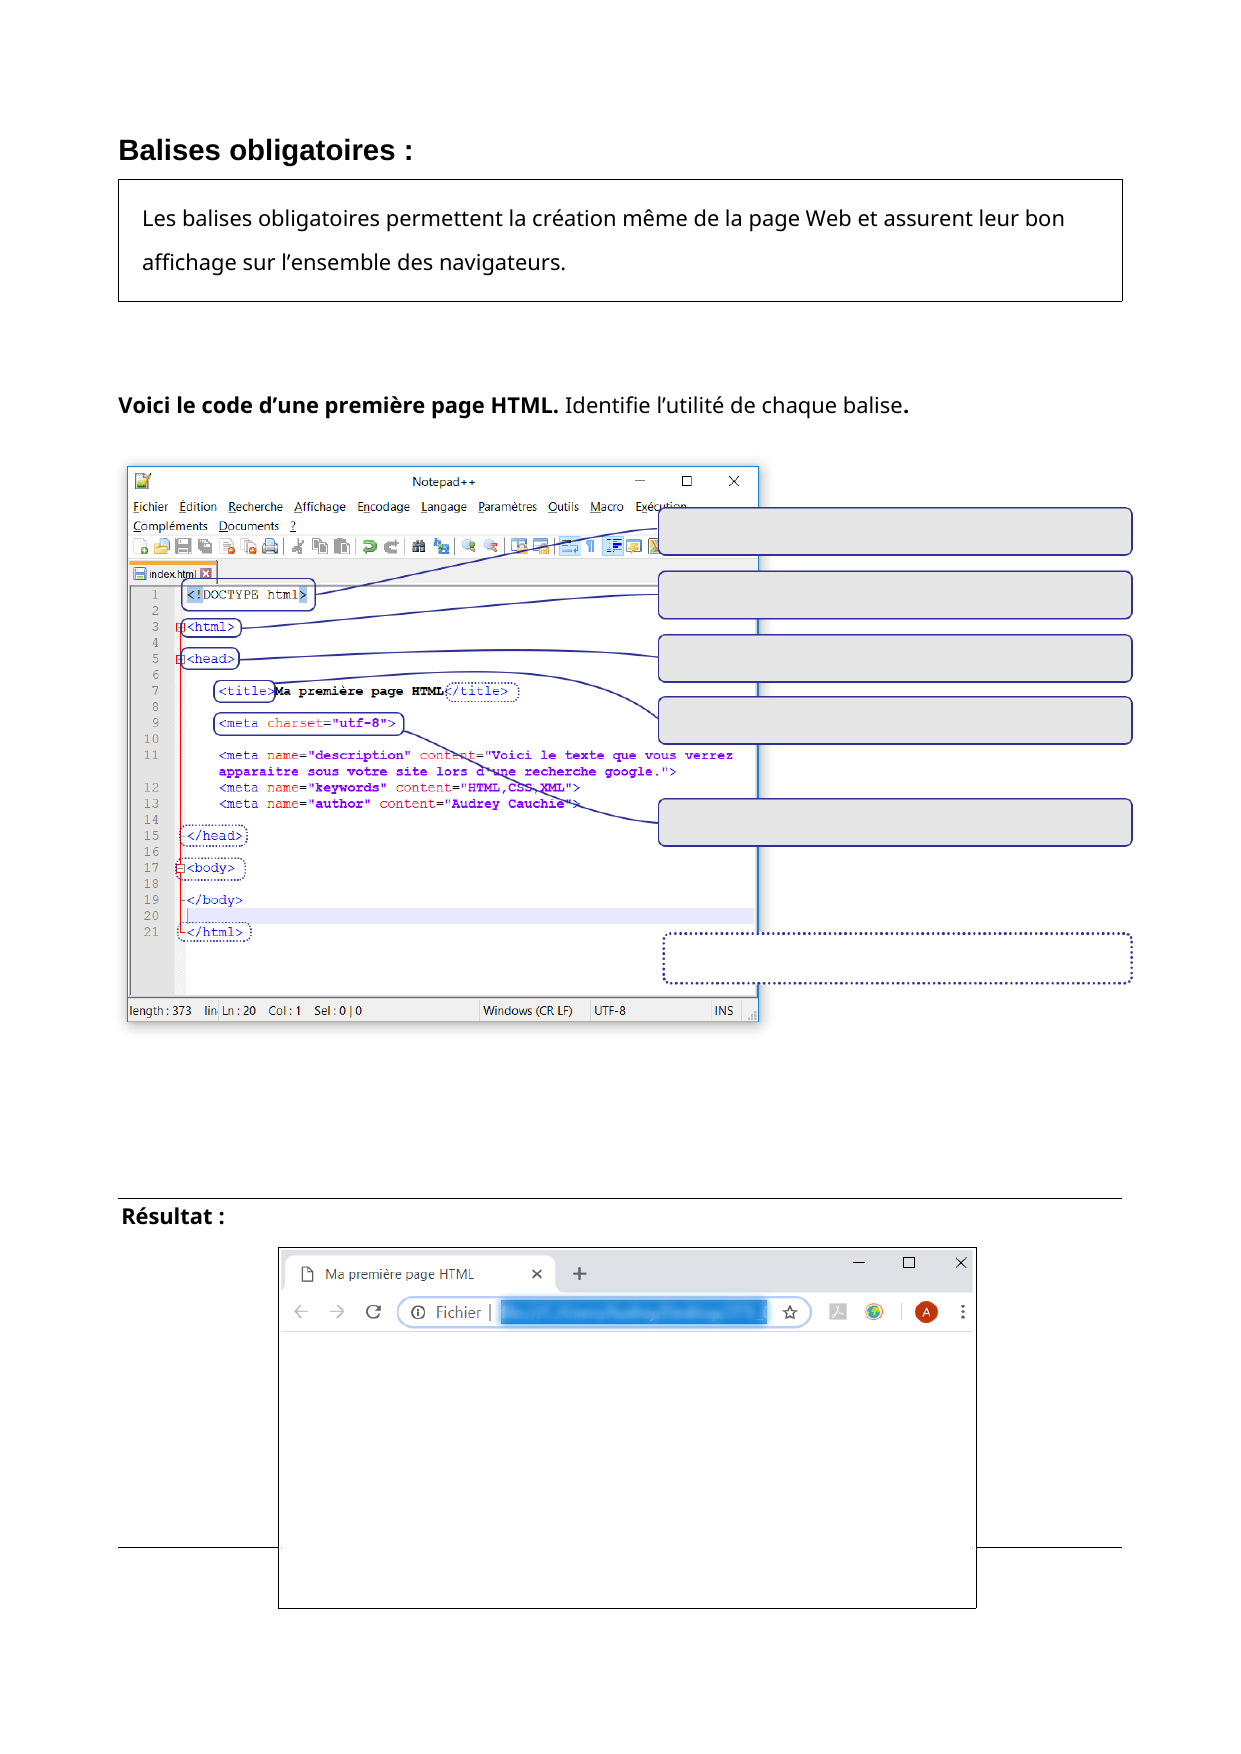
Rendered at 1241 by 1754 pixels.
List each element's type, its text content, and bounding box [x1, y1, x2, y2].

picture [281, 1250, 973, 1606]
text Voici le code d’une première page HTML. Identifie l’utilité de chaque balise. [118, 390, 1122, 420]
picture [101, 439, 1167, 1050]
subtitle Balises obligatoires : [118, 133, 1122, 166]
table_header Les balises obligatoires permettent la création même de la page Web et assurent leur bon affichage sur l’ensemble des navigateurs. [119, 180, 1122, 301]
text Résultat : [118, 1199, 1122, 1231]
